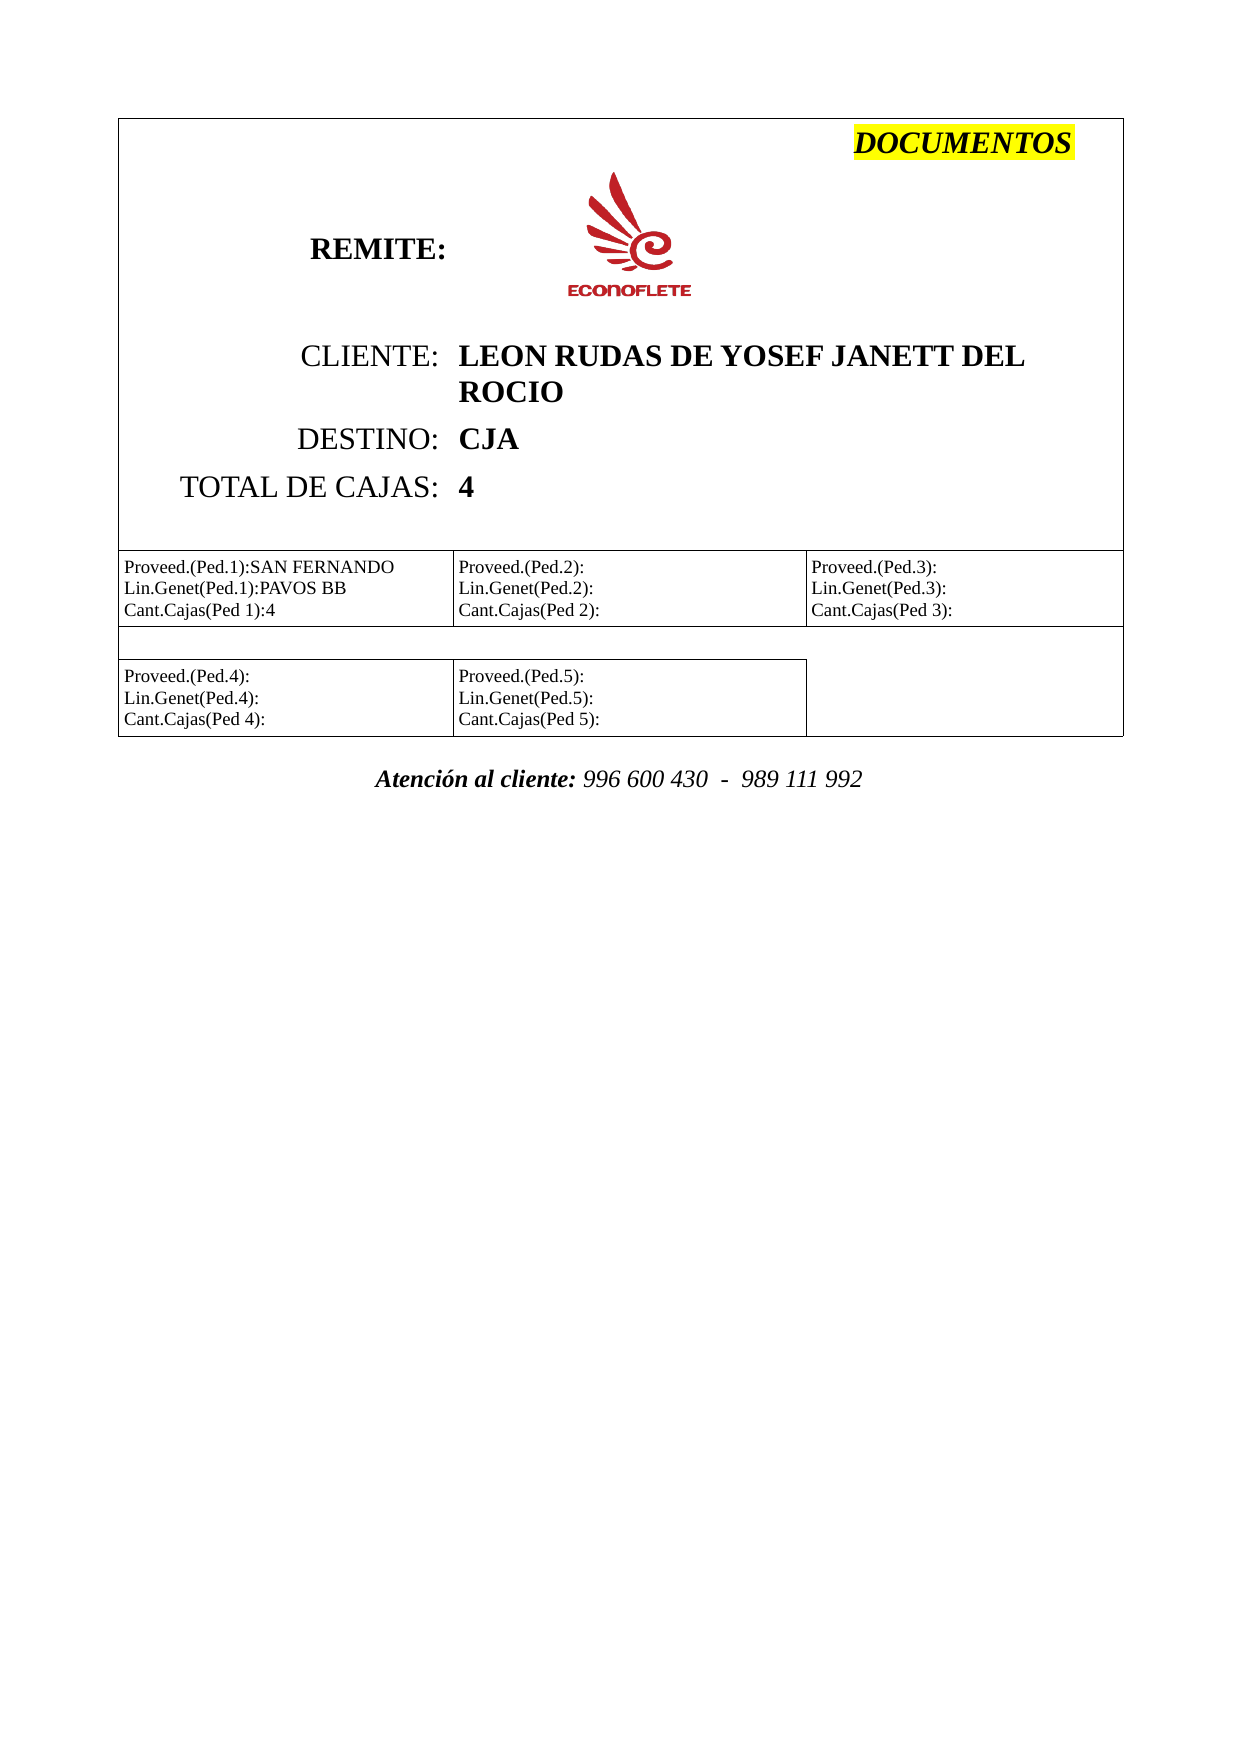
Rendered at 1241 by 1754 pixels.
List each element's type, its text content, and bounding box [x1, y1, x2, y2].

table_cell [806, 510, 1123, 550]
table_cell [453, 627, 806, 659]
table_cell Proveed.(Ped.3): Lin.Genet(Ped.3): Cant.Cajas(Ped 3): [807, 551, 1123, 626]
table_cell [119, 510, 453, 550]
table_cell [806, 415, 1123, 462]
table_cell REMITE: [119, 166, 453, 332]
table_header [453, 119, 806, 166]
table_cell [806, 627, 1123, 659]
table_cell [119, 627, 453, 659]
table_cell DESTINO: [119, 415, 453, 462]
table_cell CJA [453, 415, 806, 462]
table_cell [453, 166, 806, 332]
table_cell 4 [453, 462, 1123, 510]
table_cell TOTAL DE CAJAS: [119, 462, 453, 510]
table_cell Proveed.(Ped.2): Lin.Genet(Ped.2): Cant.Cajas(Ped 2): [454, 551, 806, 626]
table_cell Proveed.(Ped.5): Lin.Genet(Ped.5): Cant.Cajas(Ped 5): [454, 660, 806, 736]
table_cell Proveed.(Ped.1):SAN FERNANDO Lin.Genet(Ped.1):PAVOS BB Cant.Cajas(Ped 1):4 [119, 551, 453, 626]
table_cell CLIENTE: [119, 332, 453, 415]
table_cell [807, 659, 1123, 736]
table_cell [806, 166, 1123, 332]
picture [552, 171, 707, 297]
table_cell [453, 510, 806, 550]
table_header [119, 119, 453, 166]
table_header DOCUMENTOS [806, 119, 1123, 166]
text Atención al cliente: 996 600 430 - 989 111 992 [118, 764, 1122, 793]
table_cell LEON RUDAS DE YOSEF JANETT DEL ROCIO [453, 332, 1123, 415]
table_cell Proveed.(Ped.4): Lin.Genet(Ped.4): Cant.Cajas(Ped 4): [119, 660, 453, 736]
